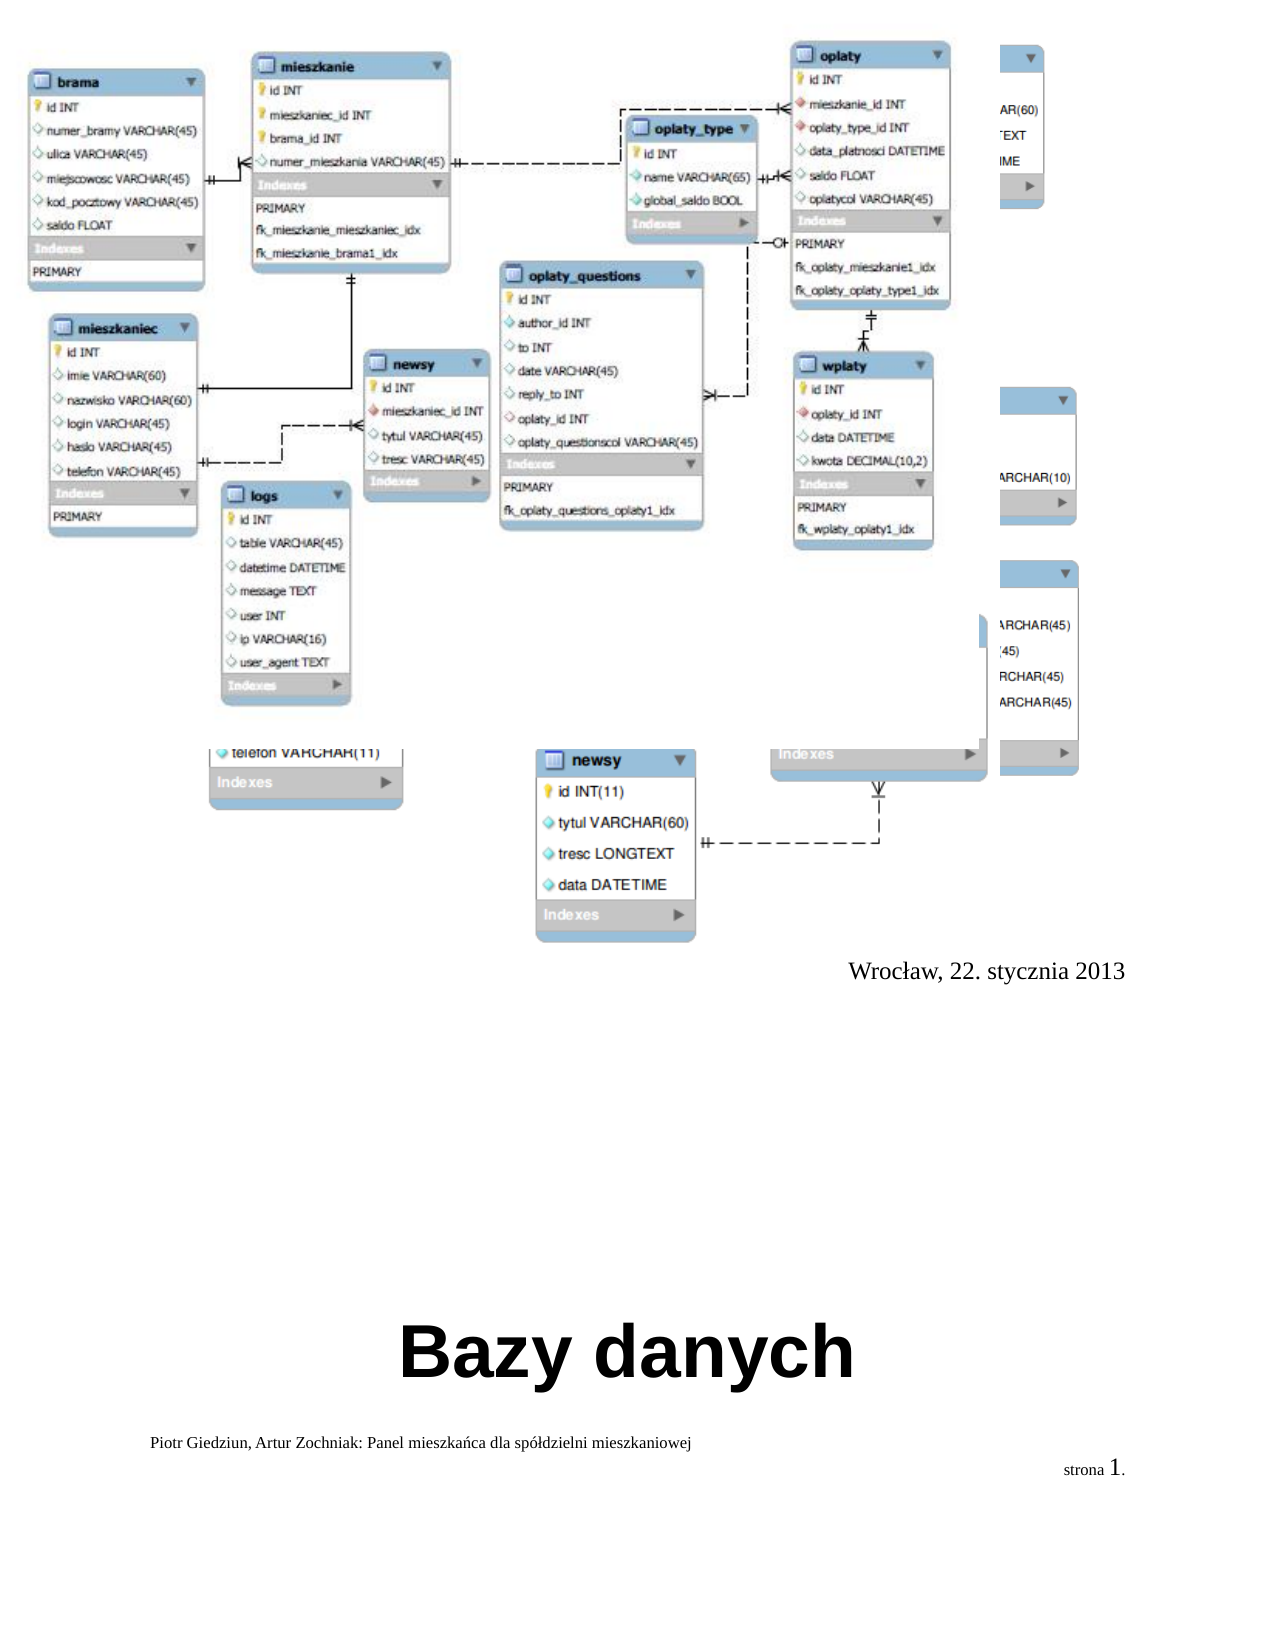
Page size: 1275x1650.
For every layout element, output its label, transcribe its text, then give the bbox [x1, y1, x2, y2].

text Wrocław, 22. stycznia 2013 [150, 150, 1125, 985]
picture [0, 0, 1089, 957]
title Bazy danych [150, 1307, 1125, 1394]
